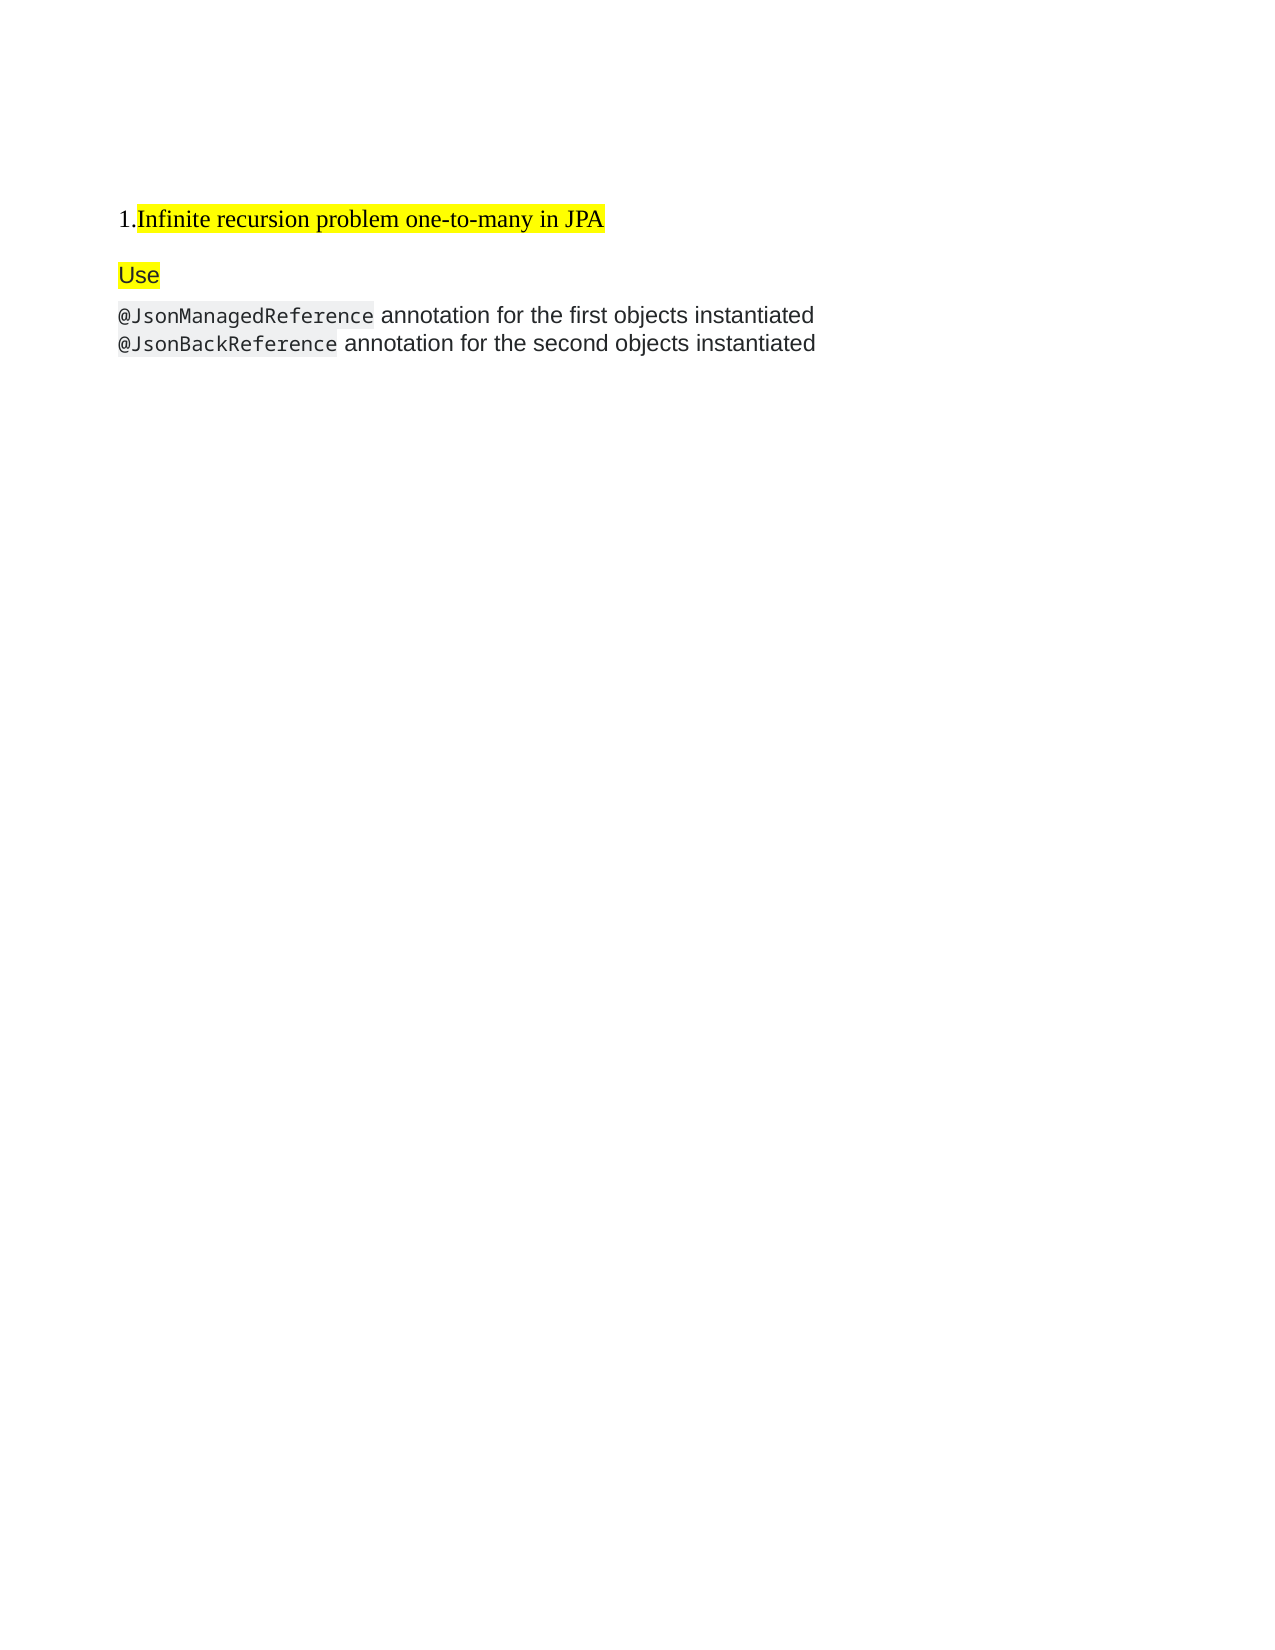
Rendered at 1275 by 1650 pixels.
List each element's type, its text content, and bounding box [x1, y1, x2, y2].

text @JsonManagedReference annotation for the first objects instantiated [118, 301, 1157, 329]
text @JsonBackReference annotation for the second objects instantiated [118, 329, 1157, 357]
text 1.Infinite recursion problem one-to-many in JPA [118, 204, 1157, 233]
text Use [118, 262, 1157, 289]
